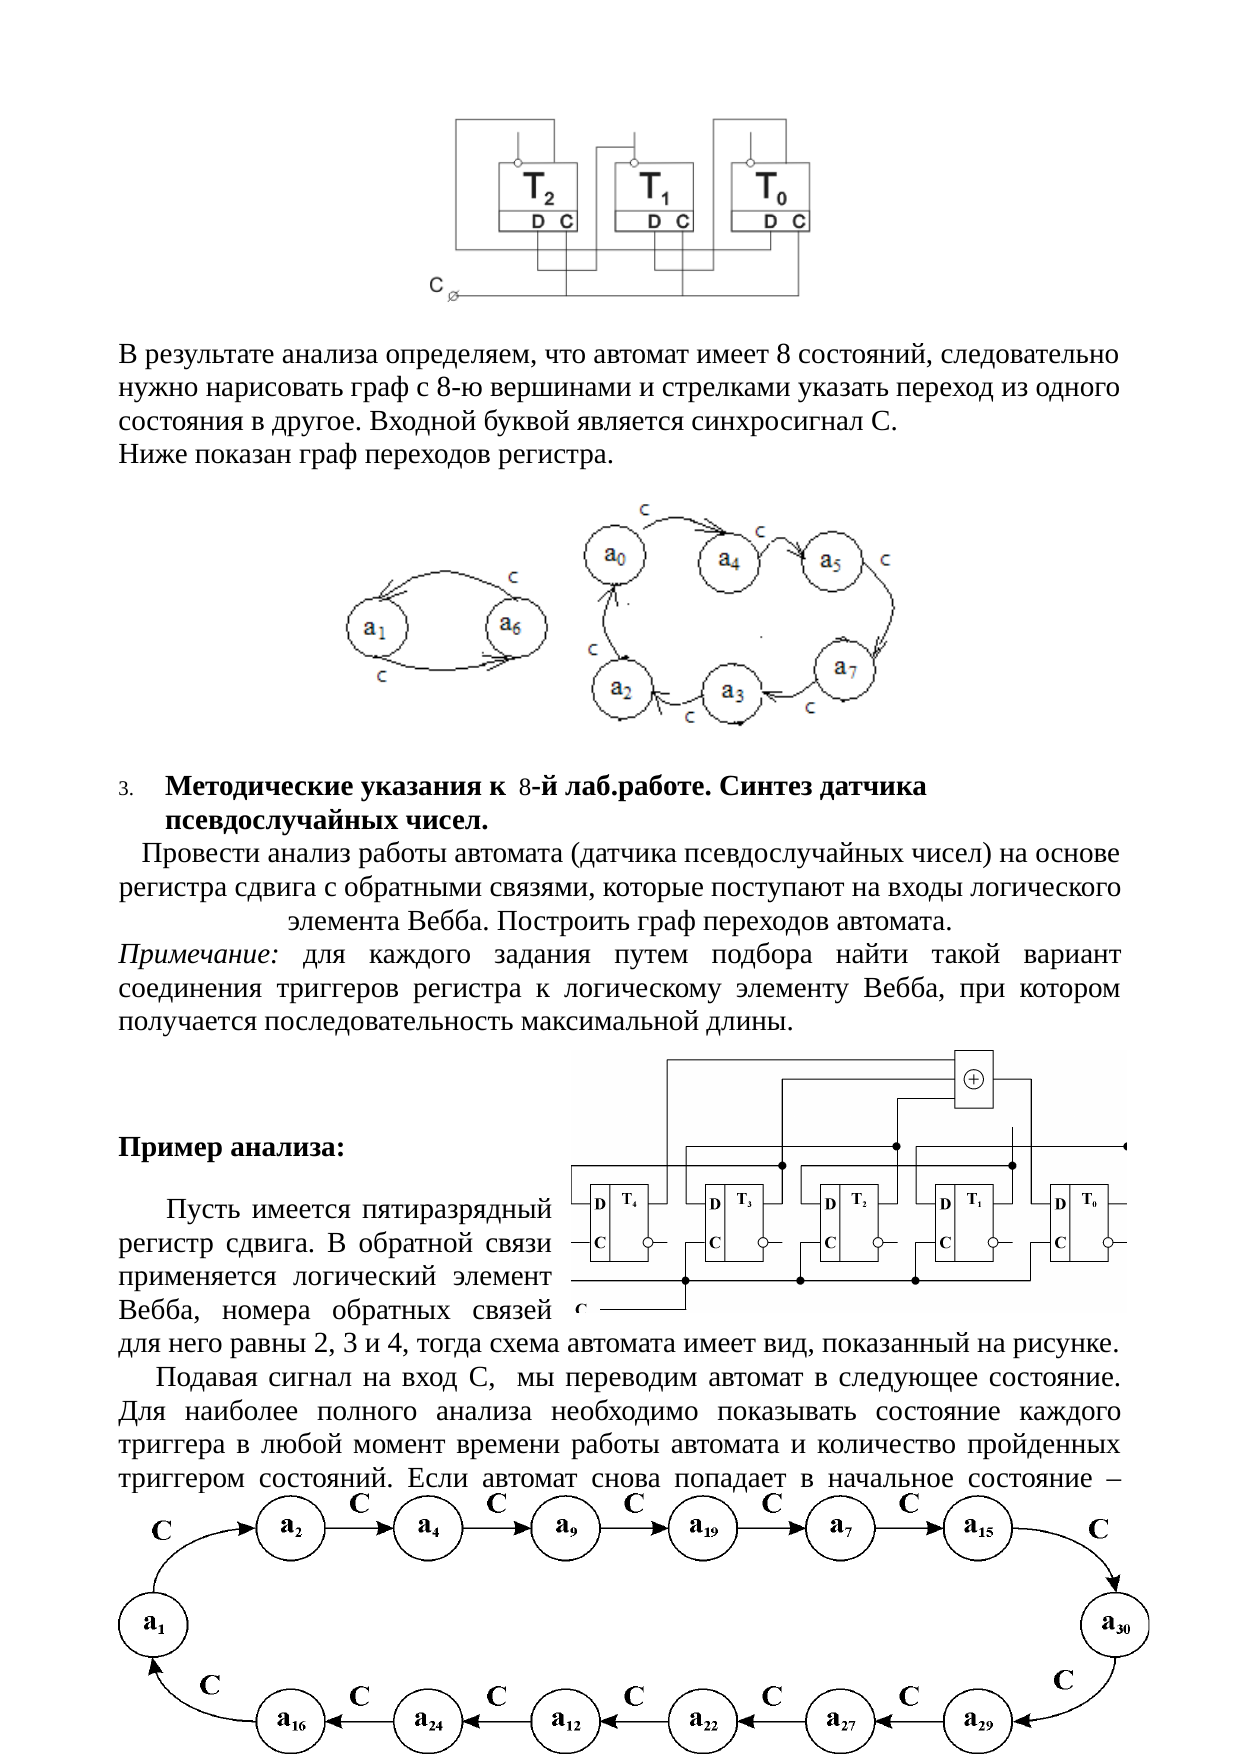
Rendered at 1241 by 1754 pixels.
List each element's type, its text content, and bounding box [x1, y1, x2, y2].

text Пусть имеется пятиразрядный регистр сдвига. В обратной связи применяется логический элемент Вебба, номера обратных связей для него равны 2, 3 и 4, тогда схема автомата имеет вид, показанный на рисунке. [118, 1191, 1122, 1359]
picture [337, 503, 903, 734]
text Ниже показан граф переходов регистра. [118, 437, 1122, 470]
list Методические указания к 8-й лаб.работе. Синтез датчика псевдослучайных чисел. [118, 768, 1122, 836]
picture [118, 1493, 1150, 1754]
text Подавая сигнал на вход C, мы переводим автомат в следующее состояние. Для наиболее полного анализа необходимо показывать состояние каждого триггера в любой момент времени работы автомата и количество пройденных триггером состояний. Если автомат снова попадает в начальное состояние – вывести сообщение о завершении цикла состояний. [118, 1359, 1122, 1493]
text Пример анализа: [118, 1129, 585, 1162]
picture [429, 118, 811, 303]
picture [585, 1050, 1131, 1315]
text В результате анализа определяем, что автомат имеет 8 состояний, следовательно нужно нарисовать граф с 8-ю вершинами и стрелками указать переход из одного состояния в другое. Входной буквой является синхросигнал С. [118, 336, 1122, 437]
text Примечание: для каждого задания путем подбора найти такой вариант соединения триггеров регистра к логическому элементу Вебба, при котором получается последовательность максимальной длины. [118, 936, 1122, 1037]
text Провести анализ работы автомата (датчика псевдослучайных чисел) на основе регистра сдвига с обратными связями, которые поступают на входы логического элемента Вебба. Построить граф переходов автомата. [118, 836, 1122, 936]
